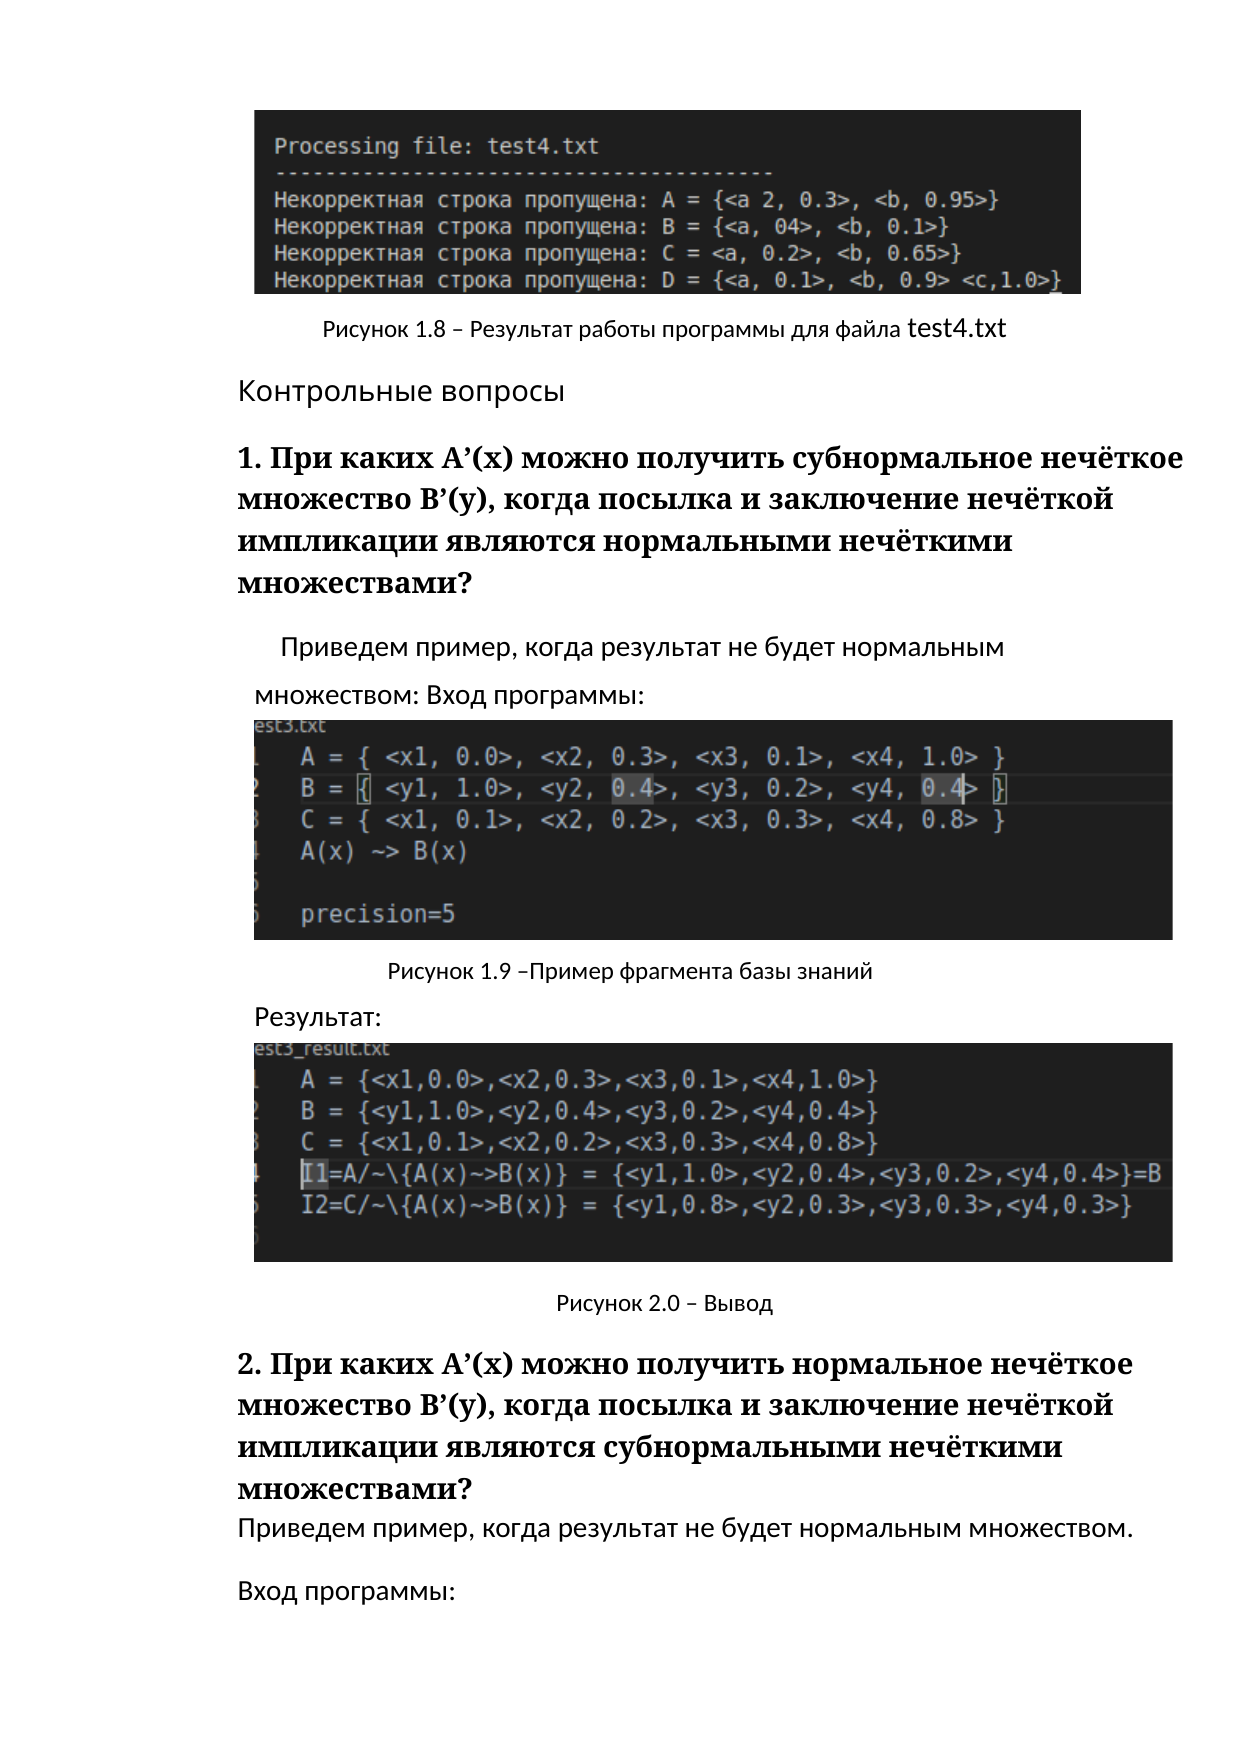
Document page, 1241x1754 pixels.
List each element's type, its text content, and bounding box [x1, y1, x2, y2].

text Приведем пример, когда результат не будет нормальным множеством: Вход программы: [254, 628, 1169, 720]
picture [254, 720, 1173, 940]
picture [254, 1043, 1173, 1262]
text Вход программы: [237, 1572, 1226, 1607]
picture [254, 110, 1081, 294]
text Рисунок 1.9 –Пример фрагмента базы знаний Результат: [254, 940, 1169, 1043]
subtitle Контрольные вопросы [237, 370, 1226, 410]
text 2. При каких A’(x) можно получить нормальное нечёткое множество B’(y), когда посылка и заключение нечёткой импликации являются субнормальными нечёткими множествами? Приведем пример, когда результат не будет нормальным множеством. [237, 1343, 1226, 1545]
text 1. При каких A’(x) можно получить субнормальное нечёткое множество B’(y), когда посылка и заключение нечёткой импликации являются нормальными нечёткими множествами? [237, 437, 1226, 602]
text Рисунок 1.8 – Результат работы программы для файла test4.txt [162, 309, 1167, 345]
text Рисунок 2.0 – Вывод [162, 1287, 1167, 1318]
